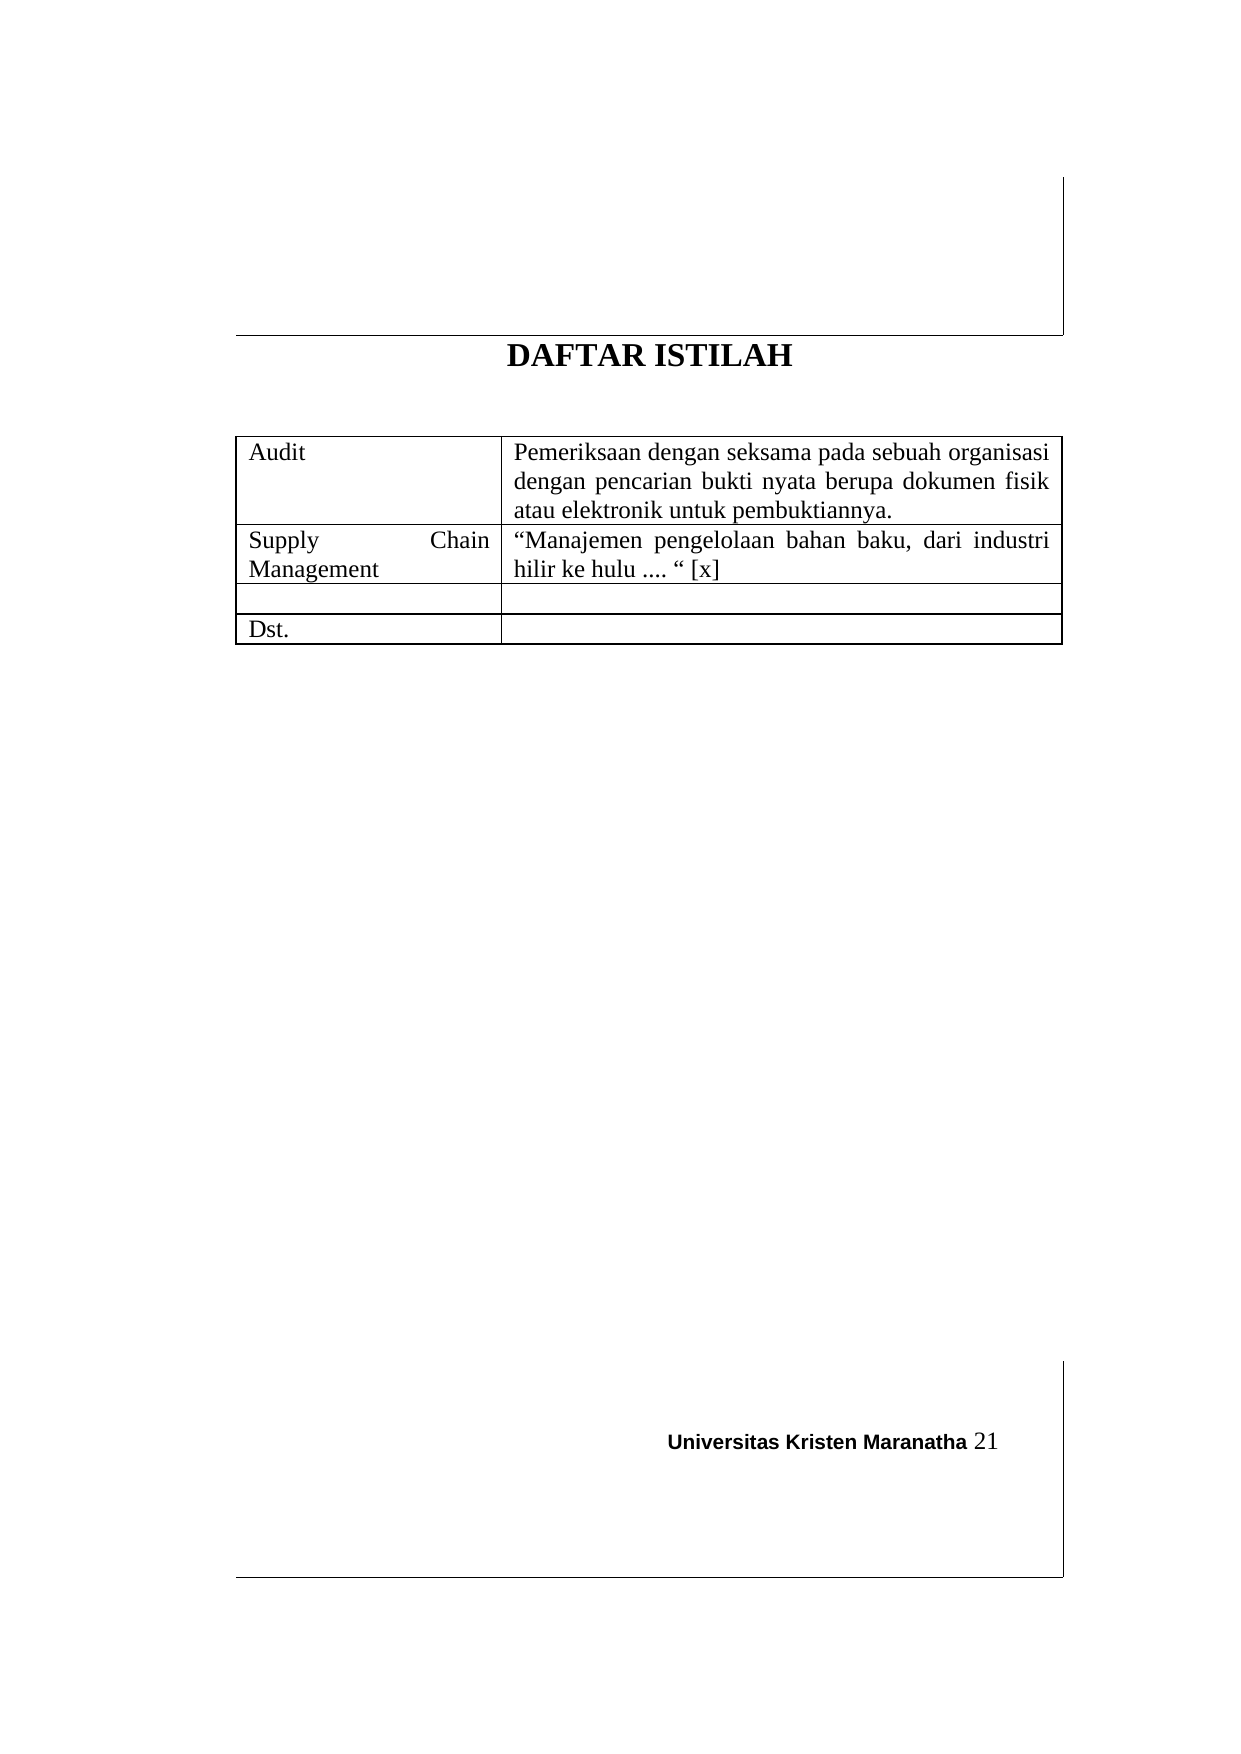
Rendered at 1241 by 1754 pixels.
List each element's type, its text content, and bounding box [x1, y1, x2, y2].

table_cell [502, 615, 1061, 643]
table_header Audit [237, 437, 501, 523]
subtitle DAFTAR ISTILAH [236, 335, 1063, 373]
table_cell [237, 584, 501, 613]
table_cell Supply Chain Management [237, 525, 501, 583]
table_cell “Manajemen pengelolaan bahan baku, dari industri hilir ke hulu .... “ [x] [502, 525, 1061, 583]
table_header Pemeriksaan dengan seksama pada sebuah organisasi dengan pencarian bukti nyata berupa dokumen fisik atau elektronik untuk pembuktiannya. [502, 437, 1061, 523]
table_cell Dst. [237, 615, 501, 643]
table_cell [502, 584, 1061, 613]
